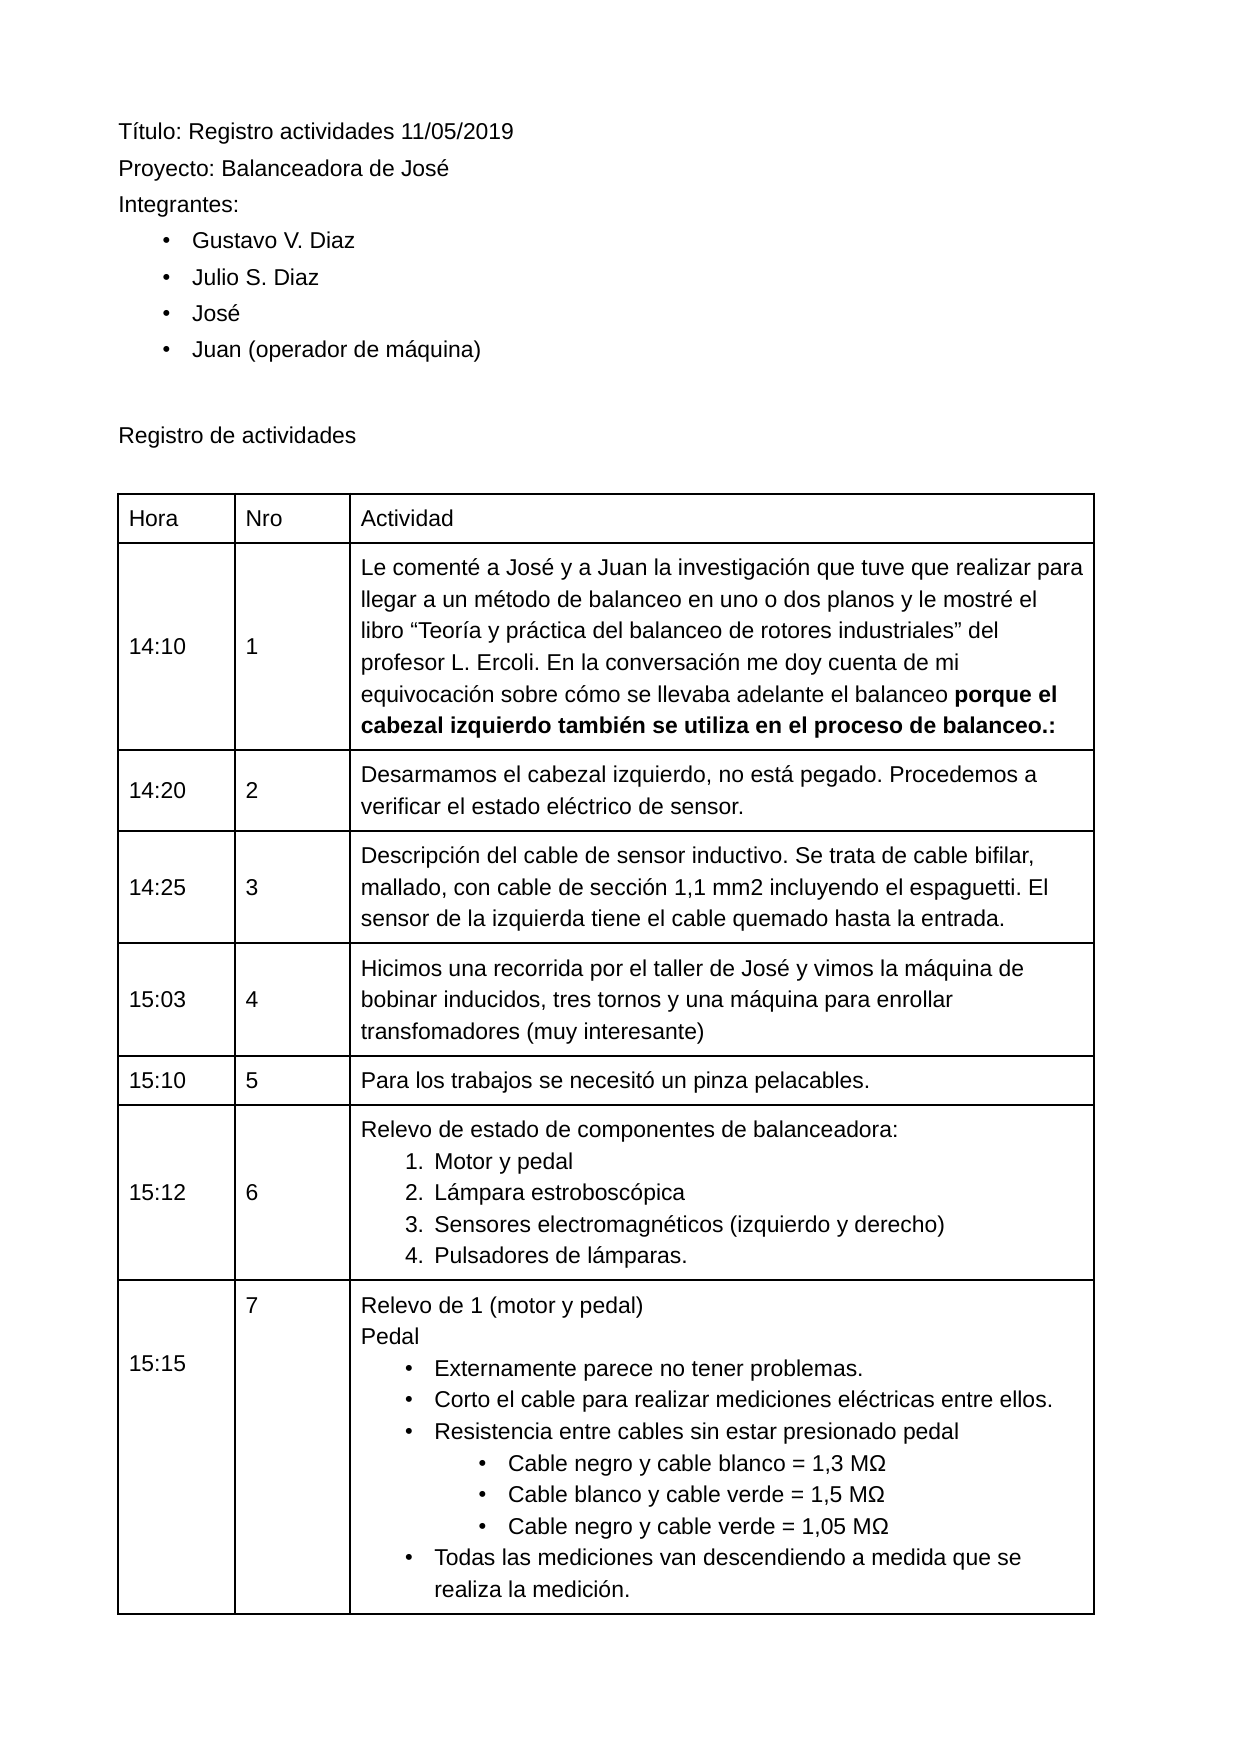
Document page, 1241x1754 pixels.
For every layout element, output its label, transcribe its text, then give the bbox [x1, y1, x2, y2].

text Registro de actividades [118, 422, 1122, 448]
table_cell Para los trabajos se necesitó un pinza pelacables. [351, 1057, 1093, 1104]
table_cell 5 [236, 1057, 349, 1104]
table_cell 14:25 [119, 832, 234, 942]
table_cell Relevo de 1 (motor y pedal) Pedal Externamente parece no tener problemas. Corto el cable para realizar mediciones eléctricas entre ellos. Resistencia entre cables sin estar presionado pedal Cable negro y cable blanco = 1,3 MΩ Cable blanco y cable verde = 1,5 MΩ Cable negro y cable verde = 1,05 MΩ Todas las mediciones van descendiendo a medida que se realiza la medición. Resistencia entre cables estando presionado el pedal Cable negro y verde = 1,2 MΩ Cable verde y blanco = 1,01 MΩ Cable negro y blanco = 0,2 Ω [351, 1281, 1093, 1613]
table_cell 7 [236, 1281, 349, 1613]
table_cell Le comenté a José y a Juan la investigación que tuve que realizar para llegar a un método de balanceo en uno o dos planos y le mostré el libro “Teoría y práctica del balanceo de rotores industriales” del profesor L. Ercoli. En la conversación me doy cuenta de mi equivocación sobre cómo se llevaba adelante el balanceo porque el cabezal izquierdo también se utiliza en el proceso de balanceo.: [351, 544, 1093, 749]
table_header Hora [119, 495, 234, 542]
list Gustavo V. Diaz [162, 227, 1122, 253]
text Integrantes: [118, 191, 1122, 217]
table_cell 2 [236, 751, 349, 830]
table_cell 6 [236, 1106, 349, 1279]
table_cell 14:20 [119, 751, 234, 830]
table_cell 1 [236, 544, 349, 749]
table_cell 4 [236, 944, 349, 1054]
table_cell 15:12 [119, 1106, 234, 1279]
table_cell 14:10 [119, 544, 234, 749]
table_cell 15:03 [119, 944, 234, 1054]
list Julio S. Diaz [162, 263, 1122, 290]
table_header Nro [236, 495, 349, 542]
text Proyecto: Balanceadora de José [118, 154, 1122, 181]
table_cell Relevo de estado de componentes de balanceadora: Motor y pedal Lámpara estroboscópica Sensores electromagnéticos (izquierdo y derecho) Pulsadores de lámparas. [351, 1106, 1093, 1279]
text Título: Registro actividades 11/05/2019 [118, 118, 1122, 144]
table_cell Descripción del cable de sensor inductivo. Se trata de cable bifilar, mallado, con cable de sección 1,1 mm2 incluyendo el espaguetti. El sensor de la izquierda tiene el cable quemado hasta la entrada. [351, 832, 1093, 942]
list José [162, 300, 1122, 326]
table_cell 3 [236, 832, 349, 942]
table_cell Hicimos una recorrida por el taller de José y vimos la máquina de bobinar inducidos, tres tornos y una máquina para enrollar transfomadores (muy interesante) [351, 944, 1093, 1054]
table_header Actividad [351, 495, 1093, 542]
table_cell 15:15 [119, 1281, 234, 1613]
table_cell Desarmamos el cabezal izquierdo, no está pegado. Procedemos a verificar el estado eléctrico de sensor. [351, 751, 1093, 830]
table_cell 15:10 [119, 1057, 234, 1104]
list Juan (operador de máquina) [162, 336, 1122, 363]
